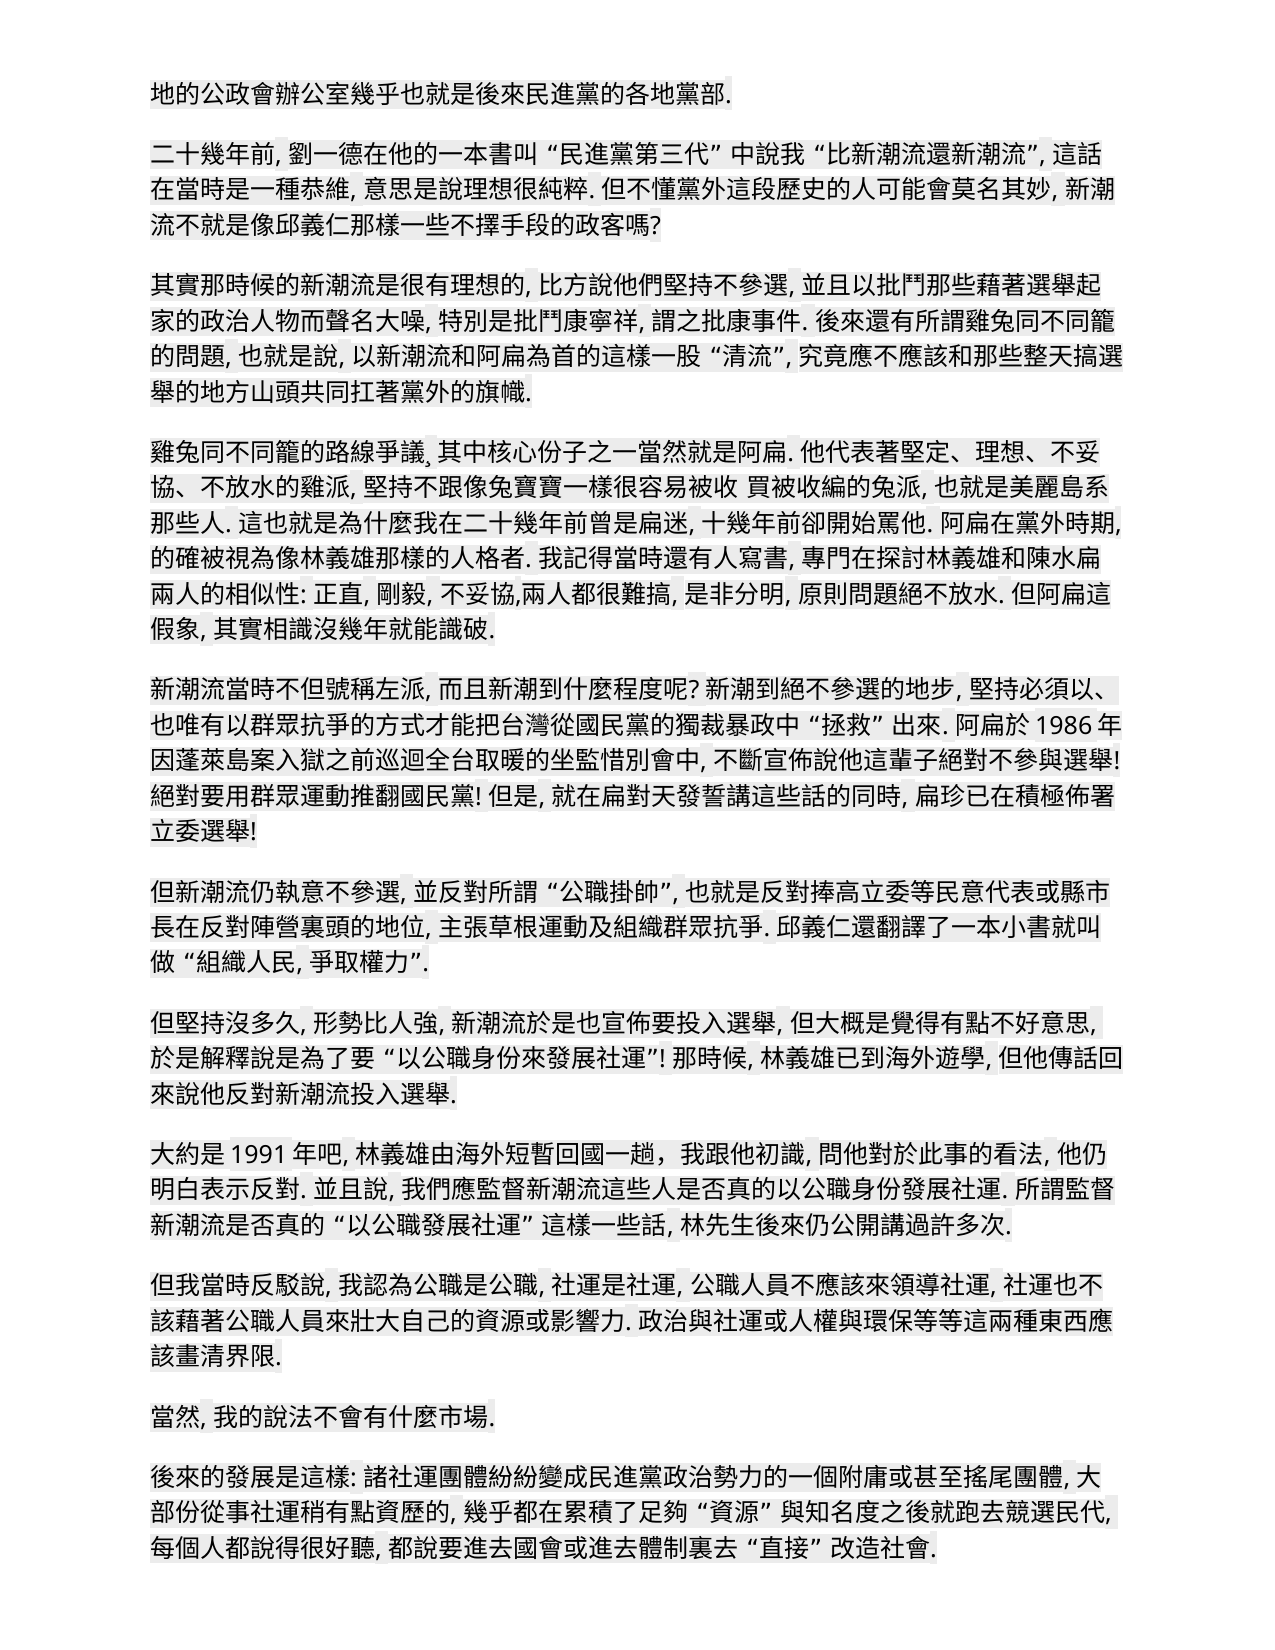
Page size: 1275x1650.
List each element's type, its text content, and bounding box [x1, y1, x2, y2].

text 其實那時候的新潮流是很有理想的, 比方說他們堅持不參選, 並且以批鬥那些藉著選舉起家的政治人物而聲名大噪, 特別是批鬥康寧祥, 謂之批康事件. 後來還有所謂雞兔同不同籠的問題, 也就是說, 以新潮流和阿扁為首的這樣一股 “清流”, 究竟應不應該和那些整天搞選舉的地方山頭共同扛著黨外的旗幟. [150, 267, 1125, 408]
text 後來的發展是這樣: 諸社運團體紛紛變成民進黨政治勢力的一個附庸或甚至搖尾團體, 大部份從事社運稍有點資歷的, 幾乎都在累積了足夠 “資源” 與知名度之後就跑去競選民代, 每個人都說得很好聽, 都說要進去國會或進去體制裏去 “直接” 改造社會. [150, 1458, 1125, 1564]
text 雞兔同不同籠的路線爭議¸ 其中核心份子之一當然就是阿扁. 他代表著堅定、理想、不妥協、不放水的雞派, 堅持不跟像兔寶寶一樣很容易被收 買被收編的兔派, 也就是美麗島系那些人. 這也就是為什麼我在二十幾年前曾是扁迷, 十幾年前卻開始罵他. 阿扁在黨外時期, 的確被視為像林義雄那樣的人格者. 我記得當時還有人寫書, 專門在探討林義雄和陳水扁兩人的相似性: 正直, 剛毅, 不妥協,兩人都很難搞, 是非分明, 原則問題絕不放水. 但阿扁這假象, 其實相識沒幾年就能識破. [150, 433, 1125, 646]
text 當然, 我的說法不會有什麼市場. [150, 1398, 1125, 1433]
text 二十幾年前, 劉一德在他的一本書叫 “民進黨第三代” 中說我 “比新潮流還新潮流”, 這話在當時是一種恭維, 意思是說理想很純粹. 但不懂黨外這段歷史的人可能會莫名其妙, 新潮流不就是像邱義仁那樣一些不擇手段的政客嗎? [150, 135, 1125, 242]
text 但我當時反駁說, 我認為公職是公職, 社運是社運, 公職人員不應該來領導社運, 社運也不該藉著公職人員來壯大自己的資源或影響力. 政治與社運或人權與環保等等這兩種東西應該畫清界限. [150, 1267, 1125, 1373]
text 大約是1991年吧, 林義雄由海外短暫回國一趟，我跟他初識, 問他對於此事的看法, 他仍明白表示反對. 並且說, 我們應監督新潮流這些人是否真的以公職身份發展社運. 所謂監督新潮流是否真的 “以公職發展社運” 這樣一些話, 林先生後來仍公開講過許多次. [150, 1135, 1125, 1242]
text 但新潮流仍執意不參選, 並反對所謂 “公職掛帥”, 也就是反對捧高立委等民意代表或縣市長在反對陣營裏頭的地位, 主張草根運動及組織群眾抗爭. 邱義仁還翻譯了一本小書就叫做 “組織人民, 爭取權力”. [150, 873, 1125, 979]
text 地的公政會辦公室幾乎也就是後來民進黨的各地黨部. [150, 75, 1125, 110]
text 但堅持沒多久, 形勢比人強, 新潮流於是也宣佈要投入選舉, 但大概是覺得有點不好意思, 於是解釋說是為了要 “以公職身份來發展社運”! 那時候, 林義雄已到海外遊學, 但他傳話回來說他反對新潮流投入選舉. [150, 1004, 1125, 1110]
text 新潮流當時不但號稱左派, 而且新潮到什麼程度呢? 新潮到絕不參選的地步, 堅持必須以、也唯有以群眾抗爭的方式才能把台灣從國民黨的獨裁暴政中 “拯救” 出來. 阿扁於1986年因蓬萊島案入獄之前巡迴全台取暖的坐監惜別會中, 不斷宣佈說他這輩子絕對不參與選舉! 絕對要用群眾運動推翻國民黨! 但是, 就在扁對天發誓講這些話的同時, 扁珍已在積極佈署立委選舉! [150, 671, 1125, 848]
